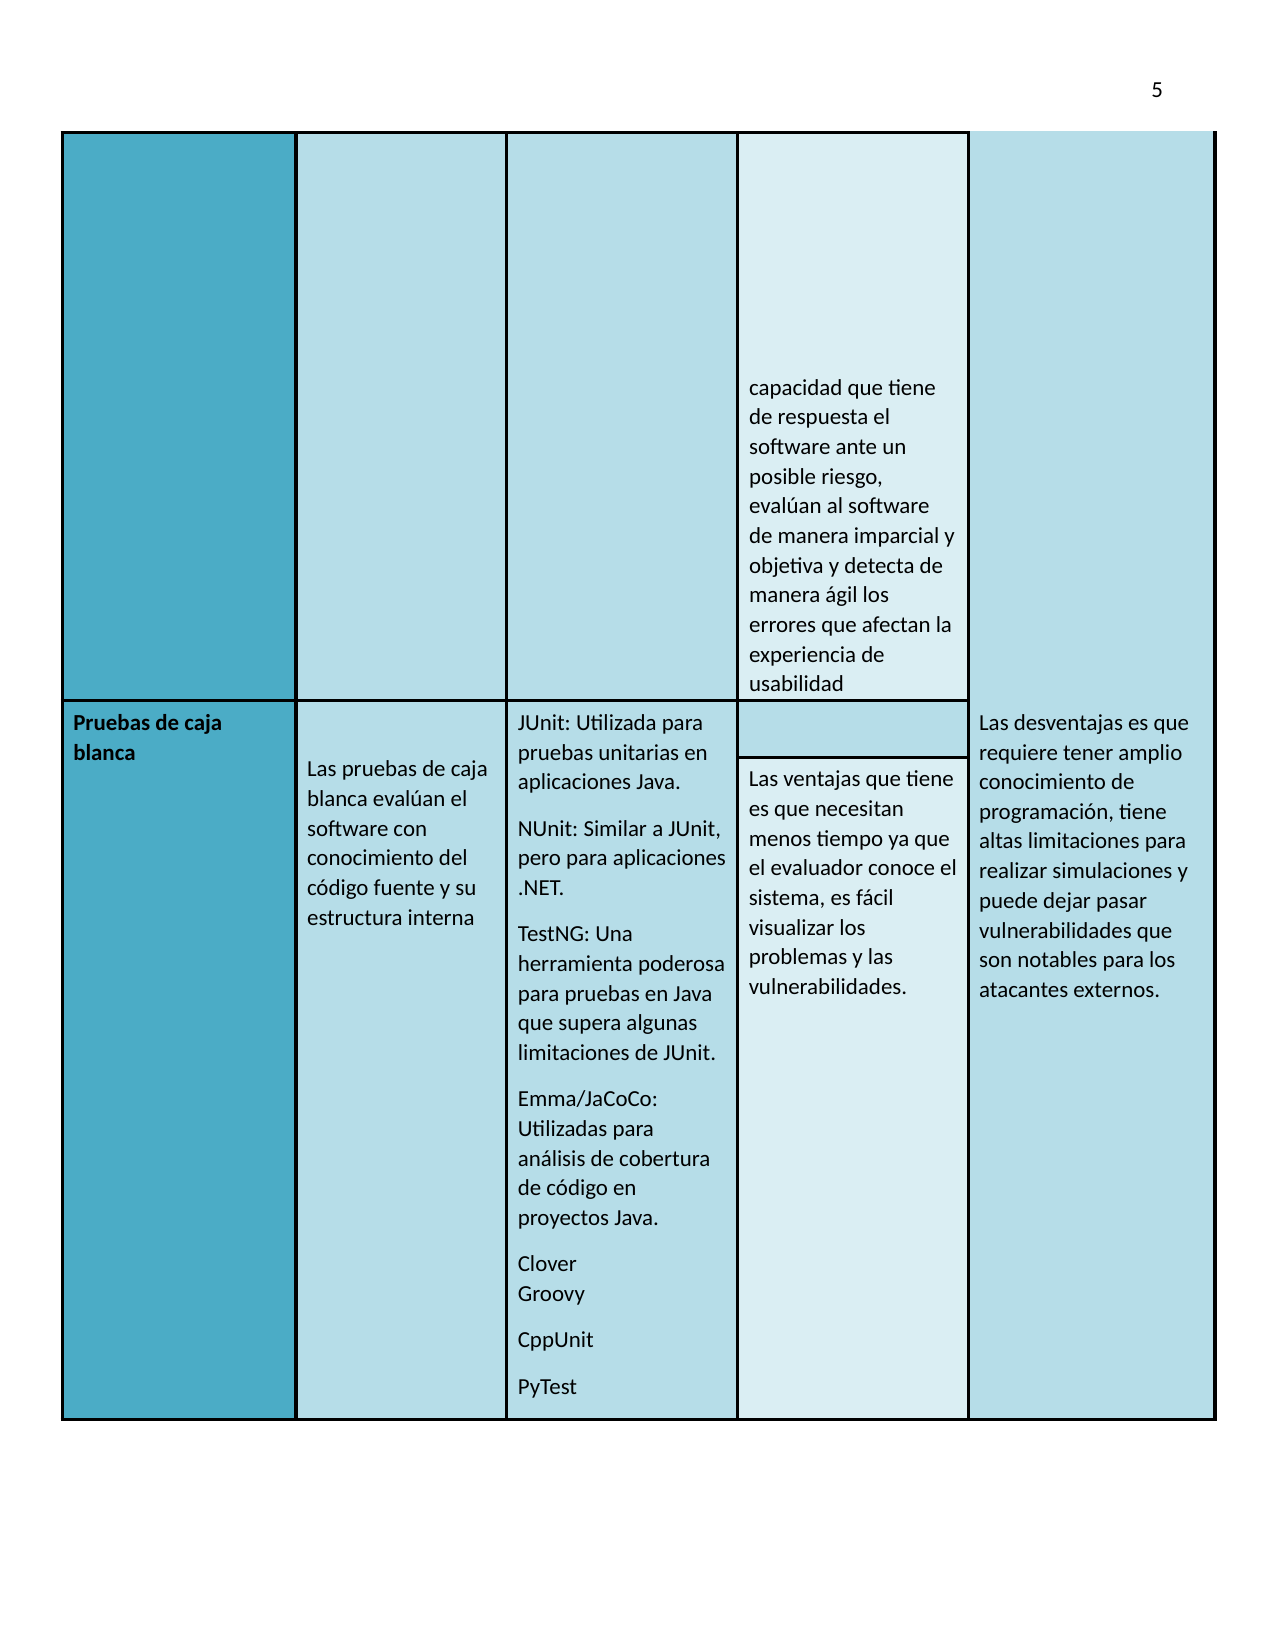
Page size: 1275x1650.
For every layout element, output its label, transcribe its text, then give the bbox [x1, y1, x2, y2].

table_cell capacidad que tiene de respuesta el software ante un posible riesgo, evalúan al software de manera imparcial y objetiva y detecta de manera ágil los errores que afectan la experiencia de usabilidad [739, 134, 967, 699]
table_cell Las desventajas es que requiere tener amplio conocimiento de programación, tiene altas limitaciones para realizar simulaciones y puede dejar pasar vulnerabilidades que son notables para los atacantes externos. [970, 700, 1213, 1418]
table_cell Las pruebas de caja blanca evalúan el software con conocimiento del código fuente y su estructura interna [298, 702, 505, 1418]
table_cell JUnit: Utilizada para pruebas unitarias en aplicaciones Java. NUnit: Similar a JUnit, pero para aplicaciones .NET. TestNG: Una herramienta poderosa para pruebas en Java que supera algunas limitaciones de JUnit. Emma/JaCoCo: Utilizadas para análisis de cobertura de código en proyectos Java. Clover Groovy CppUnit PyTest [508, 702, 736, 1418]
table_cell Pruebas de caja blanca [64, 702, 294, 1418]
table_cell Tiene limitaciones ya que necesitan permisos específicos para evaluar todo el sistema, no detectar todos los atauques cibernéticos, no identifica la causa de algún fallo o erro al no tener acceso al código fuente. (Chavez, 2024) [970, 132, 1213, 699]
table_cell Las ventajas que tiene es que necesitan menos tiempo ya que el evaluador conoce el sistema, es fácil visualizar los problemas y las vulnerabilidades. [739, 759, 967, 1418]
table_cell [739, 702, 967, 756]
table_cell Selenium: Utilizada principalmente para pruebas de automatización de navegadores web. JUnit: Un marco de pruebas unitarias para Java. QTP (Quick Test Professional): Herramienta de pruebas funcionales y de regresión. LoadRunner: Utilizada para pruebas de carga y rendimiento. JMeter: Herramienta de pruebas de rendimiento y carga para aplicaciones web. [508, 134, 736, 699]
table_cell [64, 134, 294, 699]
table_cell Las pruebas de caja negra evalúan la funcionalidad del software sin conocer su código fuente [298, 134, 505, 699]
